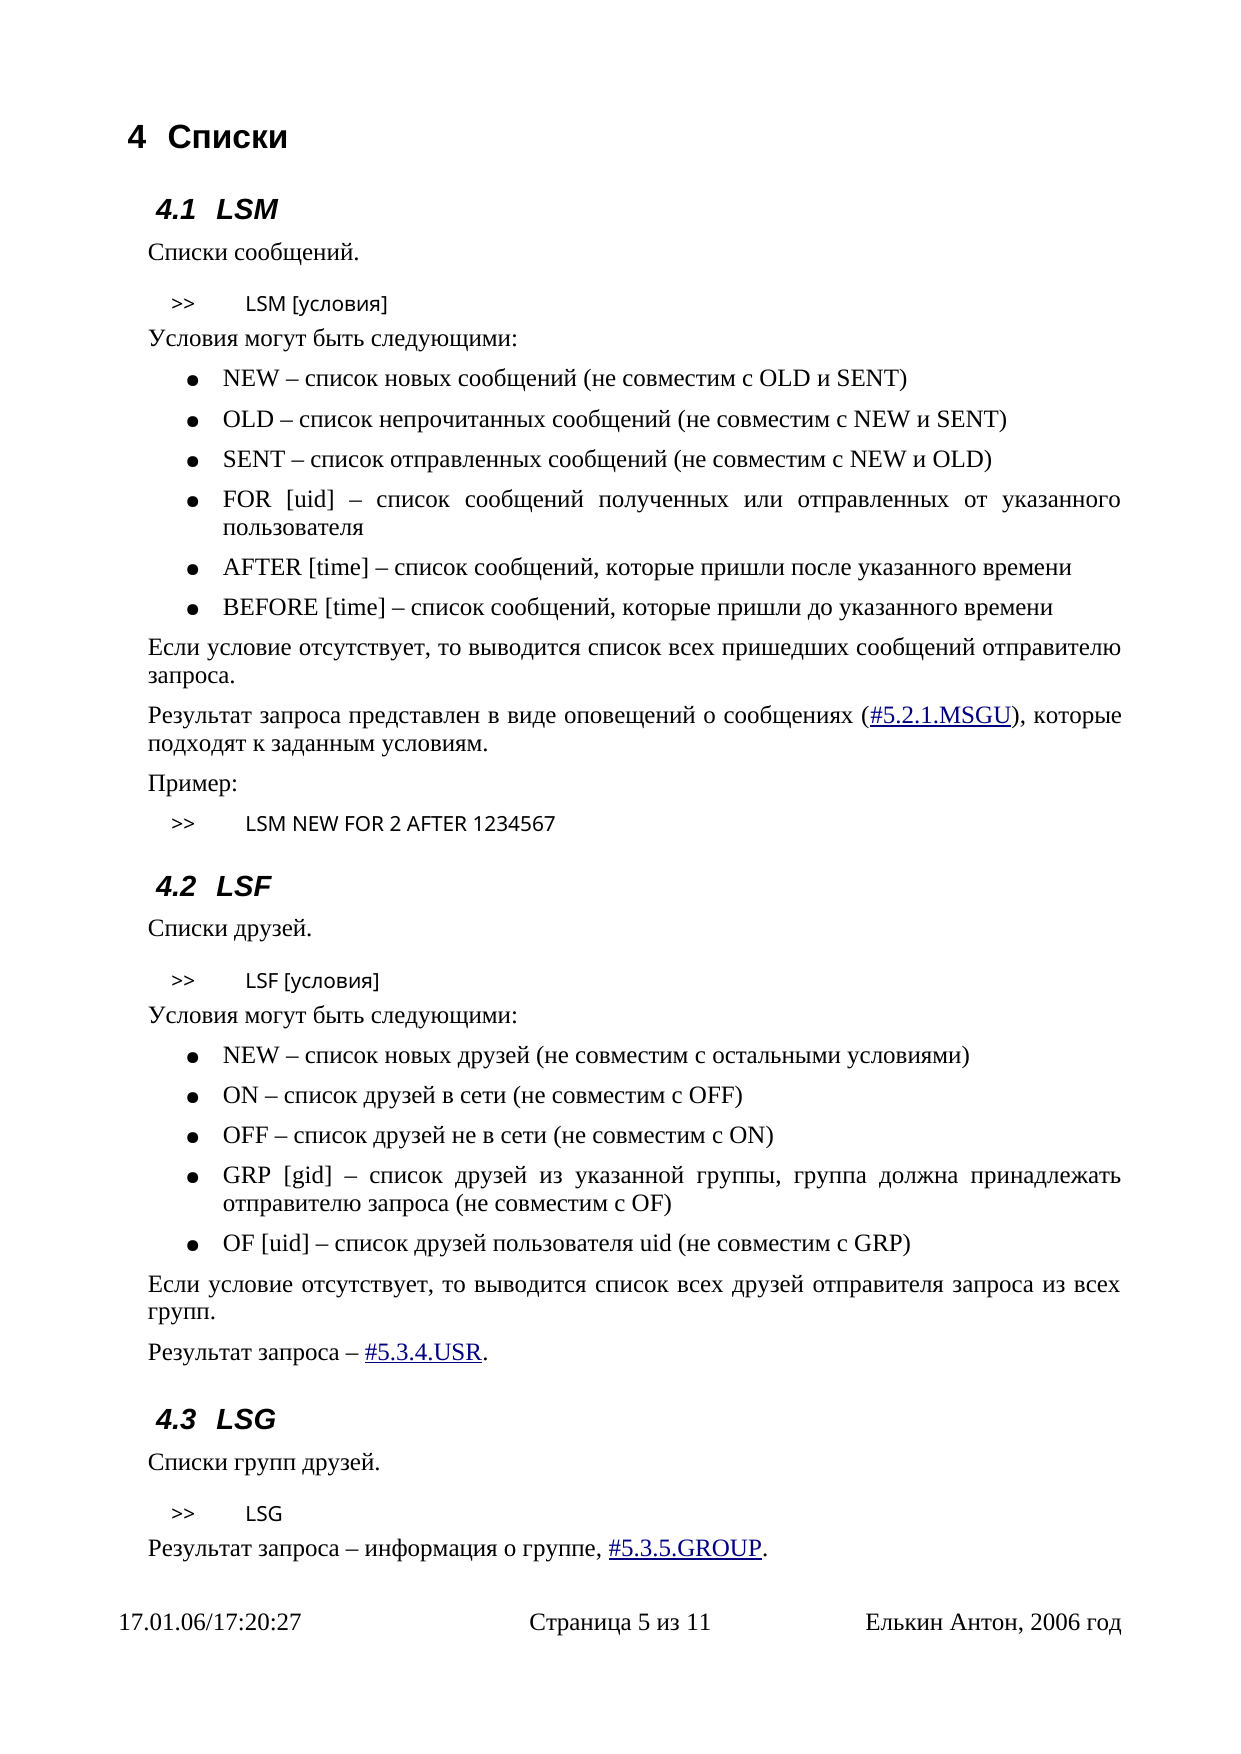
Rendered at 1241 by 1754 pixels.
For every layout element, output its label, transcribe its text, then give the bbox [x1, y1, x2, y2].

list OF [uid] – список друзей пользователя uid (не совместим с GRP) [185, 1229, 1122, 1257]
text Условия могут быть следующими: [148, 324, 1122, 352]
subtitle LSG [148, 1403, 1122, 1436]
text >> LSM [условия] [171, 289, 1122, 318]
subtitle LSF [148, 869, 1122, 902]
text Если условие отсутствует, то выводится список всех друзей отправителя запроса из всех групп. [148, 1270, 1122, 1325]
subtitle Списки [118, 118, 1122, 156]
list GRP [gid] – список друзей из указанной группы, группа должна принадлежать отправителю запроса (не совместим с OF) [185, 1162, 1122, 1217]
text Пример: [148, 769, 1122, 797]
list NEW – список новых сообщений (не совместим с OLD и SENT) [185, 364, 1122, 392]
list ON – список друзей в сети (не совместим с OFF) [185, 1081, 1122, 1109]
list OFF – список друзей не в сети (не совместим с ON) [185, 1121, 1122, 1149]
text Списки сообщений. [148, 238, 1122, 266]
list BEFORE [time] – список сообщений, которые пришли до указанного времени [185, 593, 1122, 621]
text Списки групп друзей. [148, 1448, 1122, 1476]
text >> LSM NEW FOR 2 AFTER 1234567 [171, 809, 1122, 838]
list SENT – список отправленных сообщений (не совместим с NEW и OLD) [185, 445, 1122, 473]
text >> LSF [условия] [171, 966, 1122, 994]
text Результат запроса – информация о группе, #5.3.5.GROUP. [148, 1534, 1122, 1562]
list AFTER [time] – список сообщений, которые пришли после указанного времени [185, 553, 1122, 581]
text Результат запроса – #5.3.4.USR. [148, 1338, 1122, 1365]
list NEW – список новых друзей (не совместим с остальными условиями) [185, 1041, 1122, 1069]
text Условия могут быть следующими: [148, 1001, 1122, 1028]
subtitle LSM [148, 193, 1122, 226]
list OLD – список непрочитанных сообщений (не совместим с NEW и SENT) [185, 405, 1122, 432]
text Если условие отсутствует, то выводится список всех пришедших сообщений отправителю запроса. [148, 633, 1122, 689]
list FOR [uid] – список сообщений полученных или отправленных от указанного пользователя [185, 485, 1122, 541]
text >> LSG [171, 1499, 1122, 1528]
text Результат запроса представлен в виде оповещений о сообщениях (#5.2.1.MSGU), которые подходят к заданным условиям. [148, 701, 1122, 757]
text Списки друзей. [148, 914, 1122, 942]
